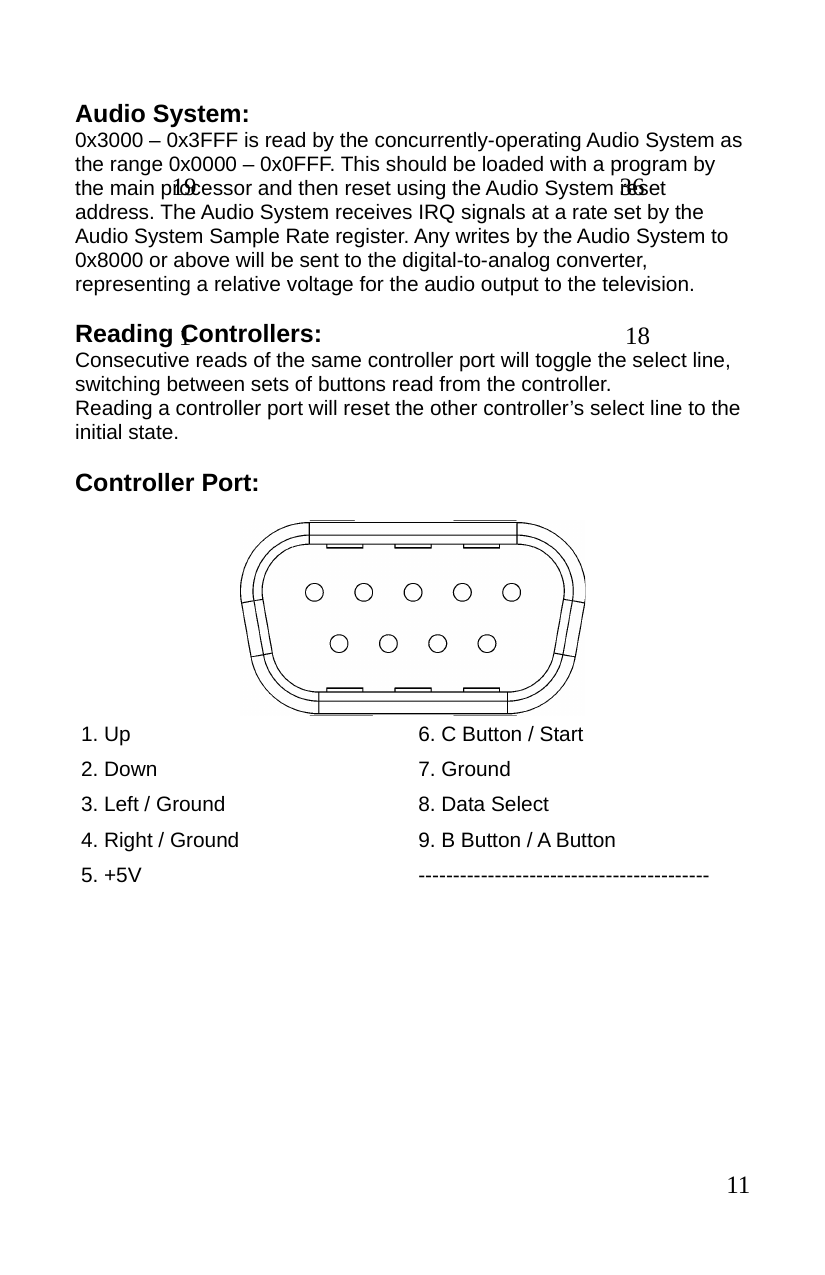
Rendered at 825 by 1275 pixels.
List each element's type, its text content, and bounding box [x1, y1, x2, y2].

text 0x3000 – 0x3FFF is read by the concurrently-operating Audio System as the range 0x0000 – 0x0FFF. This should be loaded with a program by the main processor and then reset using the Audio System reset address. The Audio System receives IRQ signals at a rate set by the Audio System Sample Rate register. Any writes by the Audio System to 0x8000 or above will be sent to the digital-to-analog converter, representing a relative voltage for the audio output to the television. [75, 128, 750, 295]
text Reading a controller port will reset the other controller’s select line to the initial state. [75, 396, 750, 444]
table_cell 4. Right / Ground [75, 822, 412, 857]
table_cell ------------------------------------------ [413, 857, 750, 893]
table_header 6. C Button / Start [413, 716, 750, 751]
table_cell 9. B Button / A Button [413, 822, 750, 857]
table_header 1. Up [75, 716, 412, 751]
text Consecutive reads of the same controller port will toggle the select line, switching between sets of buttons read from the controller. [75, 348, 750, 396]
text Reading Controllers: [75, 319, 750, 348]
text Audio System: [75, 99, 750, 128]
table_cell 8. Data Select [413, 786, 750, 822]
table_cell 2. Down [75, 751, 412, 786]
table_cell 5. +5V [75, 857, 412, 893]
text Controller Port: [75, 468, 750, 497]
table_cell 3. Left / Ground [75, 786, 412, 822]
table_cell 7. Ground [413, 751, 750, 786]
